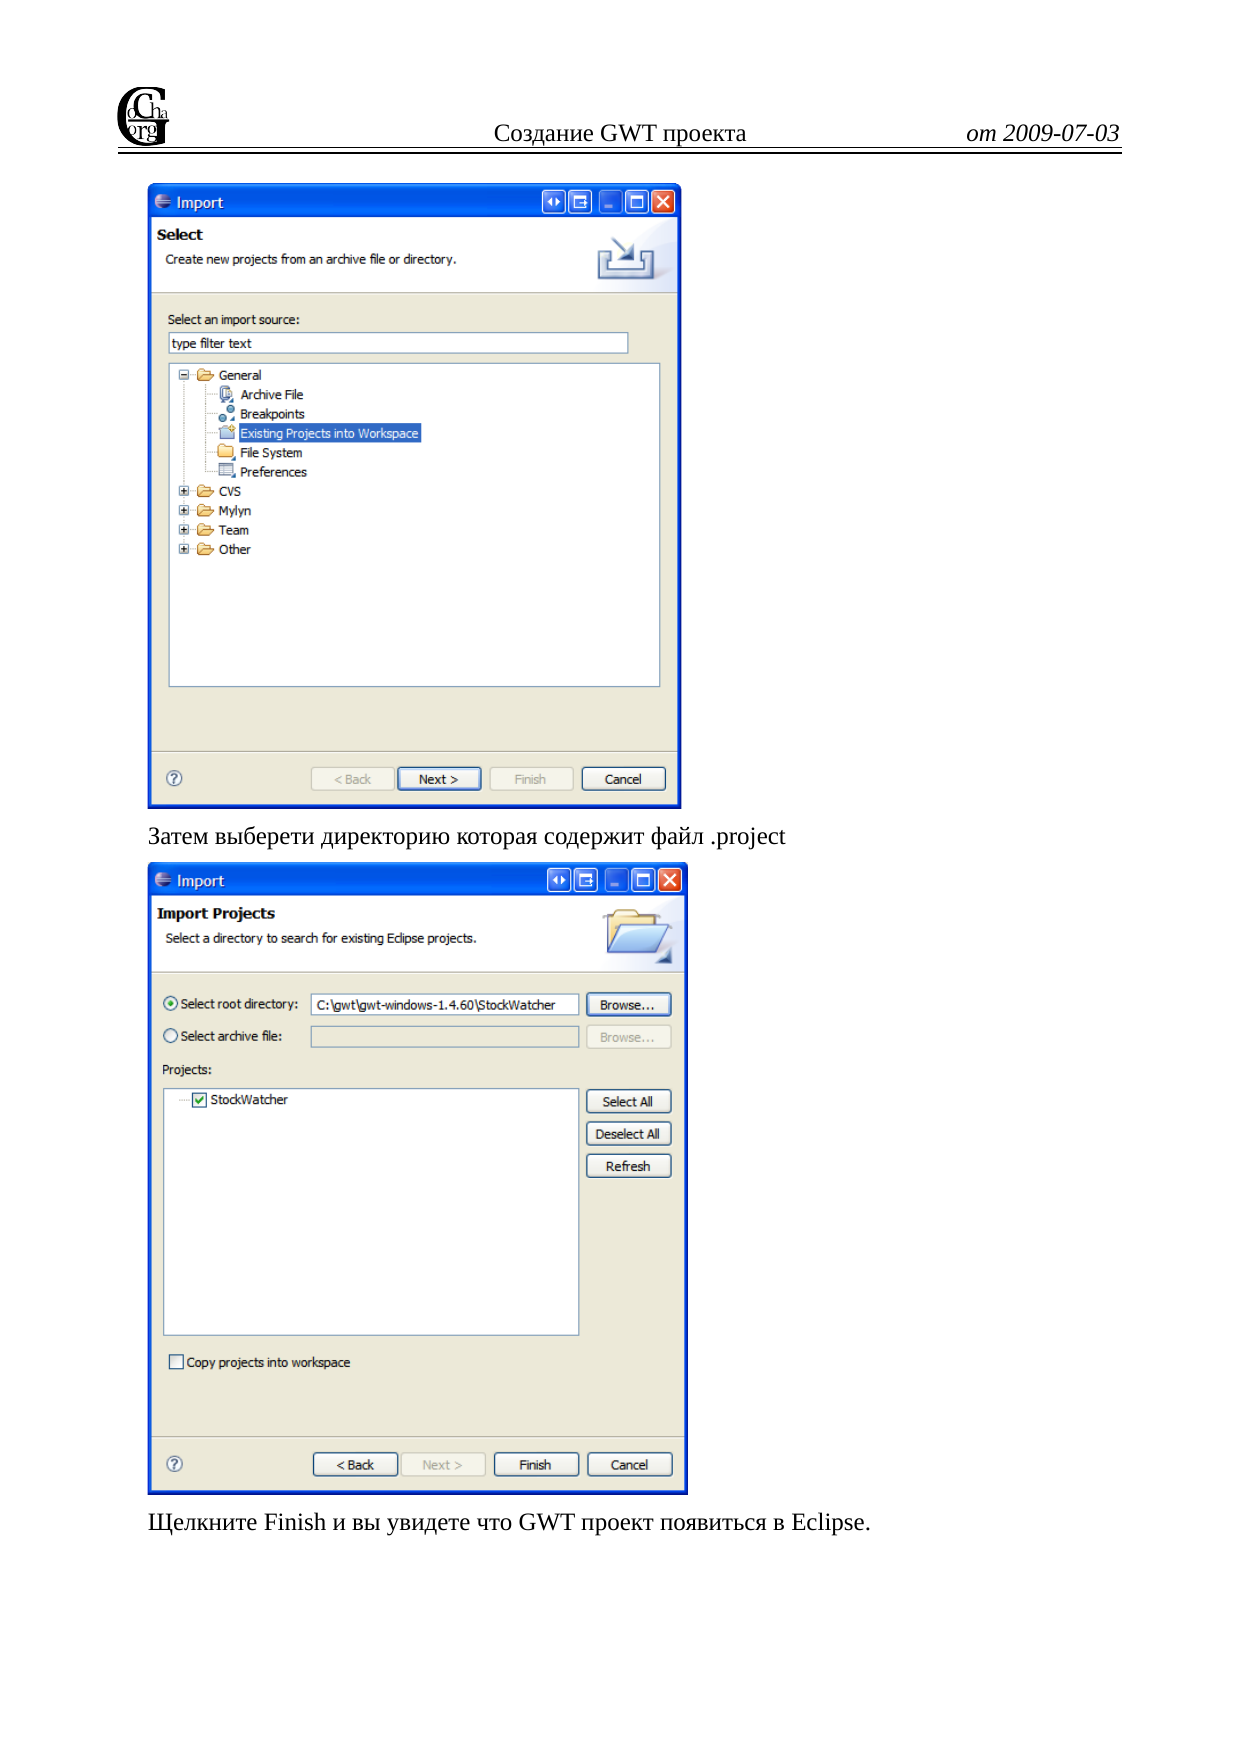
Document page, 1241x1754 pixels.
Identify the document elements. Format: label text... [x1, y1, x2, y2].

picture [147, 183, 682, 809]
picture [147, 862, 688, 1495]
text Щелкните Finish и вы увидете что GWT проект появиться в Eclipse. [118, 1507, 1122, 1536]
picture [117, 87, 170, 146]
text Затем выберети директорию которая содержит файл .project [118, 821, 1122, 849]
